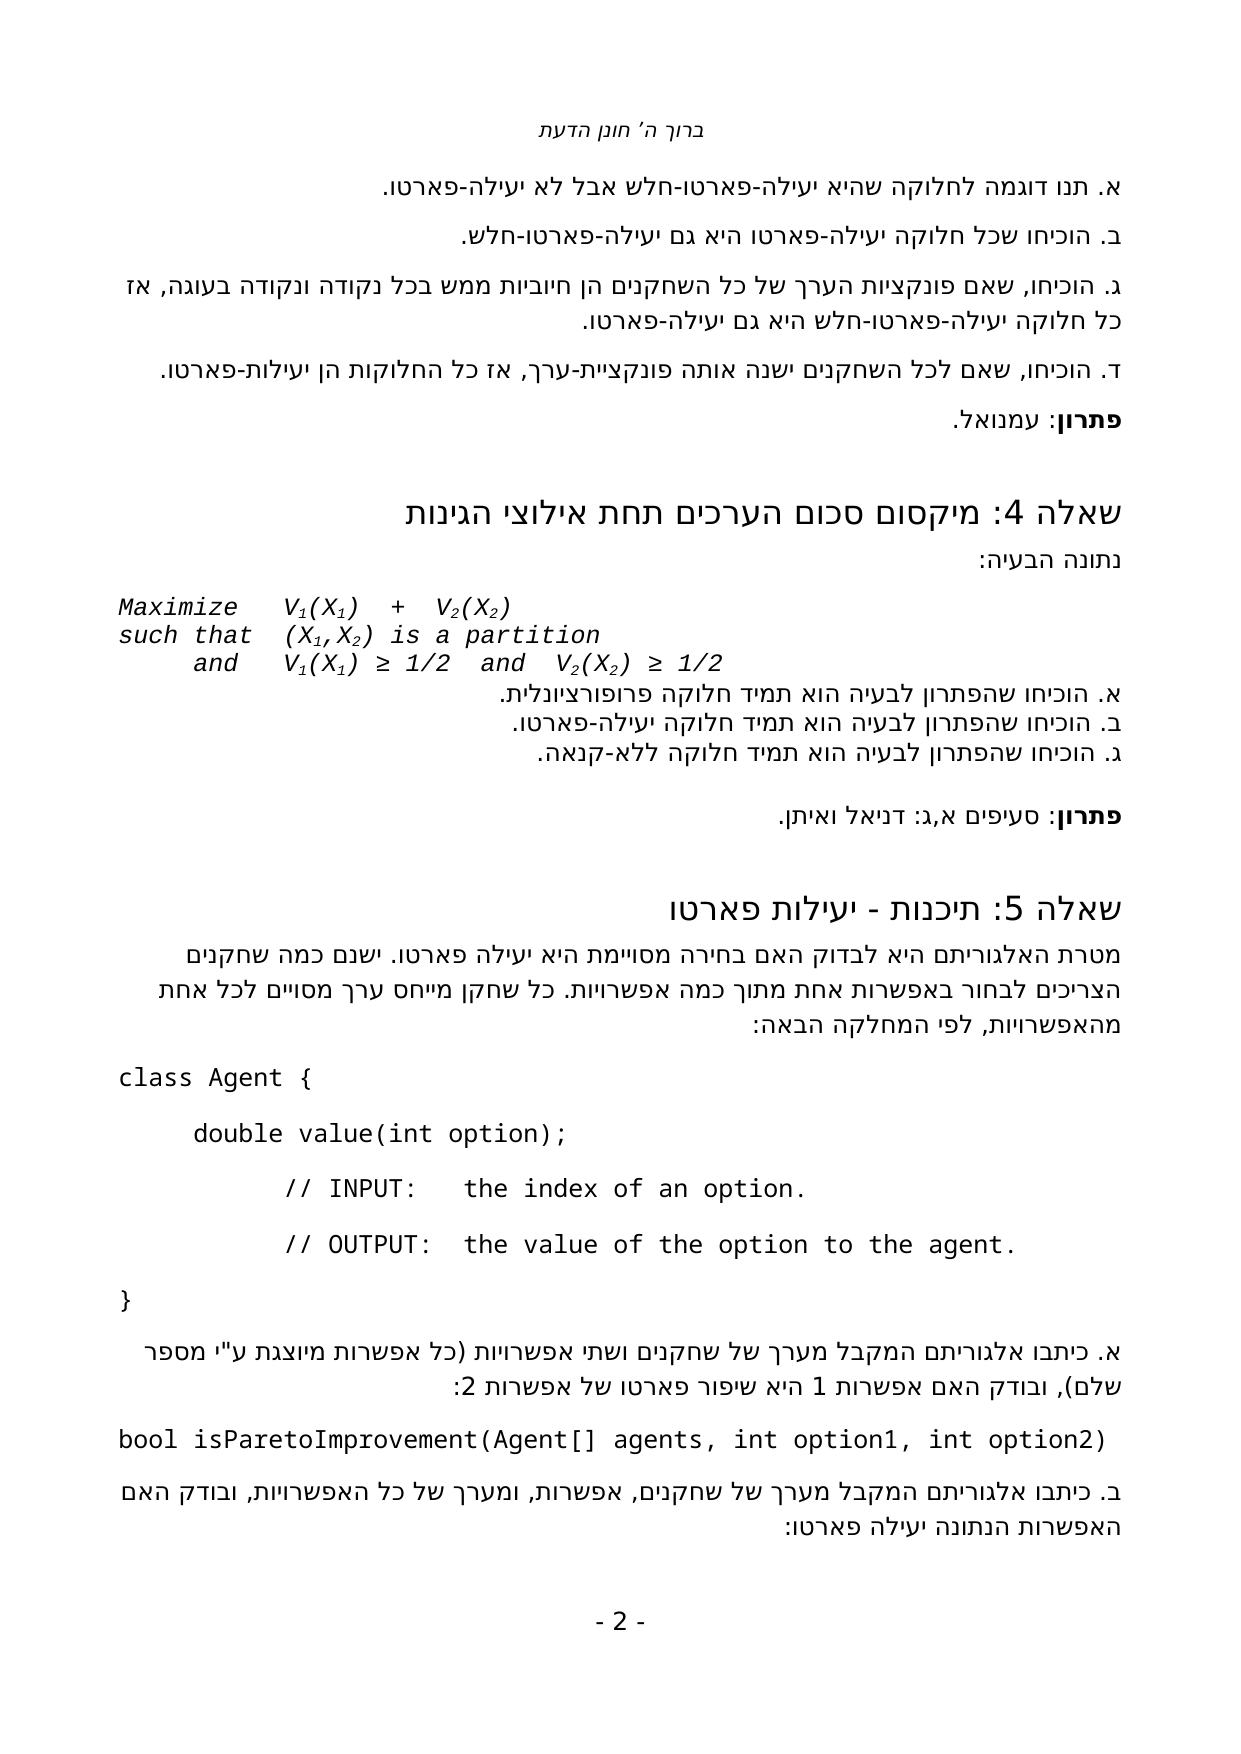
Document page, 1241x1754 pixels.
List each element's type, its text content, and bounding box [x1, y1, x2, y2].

text double value(int option); [118, 1116, 1122, 1149]
text Maximize V1(X1) + V2(X2) [118, 594, 1122, 623]
text and V1(X1) ≥ 1/2 and V2(X2) ≥ 1/2 [118, 651, 1122, 679]
text א. הוכיחו שהפתרון לבעיה הוא תמיד חלוקה פרופורציונלית. [118, 679, 1122, 708]
text such that (X1,X2) is a partition [118, 623, 1122, 651]
text ב. הוכיחו שכל חלוקה יעילה-פארטו היא גם יעילה-פארטו-חלש. [118, 221, 1122, 251]
text מטרת האלגוריתם היא לבדוק האם בחירה מסויימת היא יעילה פארטו. ישנם כמה שחקנים הצריכים לבחור באפשרות אחת מתוך כמה אפשרויות. כל שחקן מייחס ערך מסויים לכל אחת מהאפשרויות, לפי המחלקה הבאה: [118, 941, 1122, 1040]
text bool isParetoImprovement(Agent[] agents, int option1, int option2) [118, 1422, 1122, 1456]
text פתרון: סעיפים א,ג: דניאל ואיתן. [118, 801, 1122, 830]
text ד. הוכיחו, שאם לכל השחקנים ישנה אותה פונקציית-ערך, אז כל החלוקות הן יעילות-פארטו. [118, 356, 1122, 385]
text } [118, 1282, 1122, 1316]
text ג. הוכיחו שהפתרון לבעיה הוא תמיד חלוקה ללא-קנאה. [118, 738, 1122, 767]
subtitle שאלה 4: מיקסום סכום הערכים תחת אילוצי הגינות [118, 493, 1122, 532]
text פתרון: עמנואל. [118, 405, 1122, 434]
text א. כיתבו אלגוריתם המקבל מערך של שחקנים ושתי אפשרויות (כל אפשרות מיוצגת ע"י מספר שלם), ובודק האם אפשרות 1 היא שיפור פארטו של אפשרות 2: [118, 1337, 1122, 1401]
text // INPUT: the index of an option. [118, 1171, 1122, 1205]
text א. תנו דוגמה לחלוקה שהיא יעילה-פארטו-חלש אבל לא יעילה-פארטו. [118, 172, 1122, 201]
subtitle שאלה 5: תיכנות - יעילות פארטו [118, 889, 1122, 928]
text נתונה הבעיה: [118, 545, 1122, 574]
text ג. הוכיחו, שאם פונקציות הערך של כל השחקנים הן חיוביות ממש בכל נקודה ונקודה בעוגה, אז כל חלוקה יעילה-פארטו-חלש היא גם יעילה-פארטו. [118, 271, 1122, 335]
text class Agent { [118, 1060, 1122, 1094]
text // OUTPUT: the value of the option to the agent. [118, 1226, 1122, 1260]
text ב. הוכיחו שהפתרון לבעיה הוא תמיד חלוקה יעילה-פארטו. [118, 708, 1122, 738]
text ב. כיתבו אלגוריתם המקבל מערך של שחקנים, אפשרות, ומערך של כל האפשרויות, ובודק האם האפשרות הנתונה יעילה פארטו: [118, 1477, 1122, 1541]
